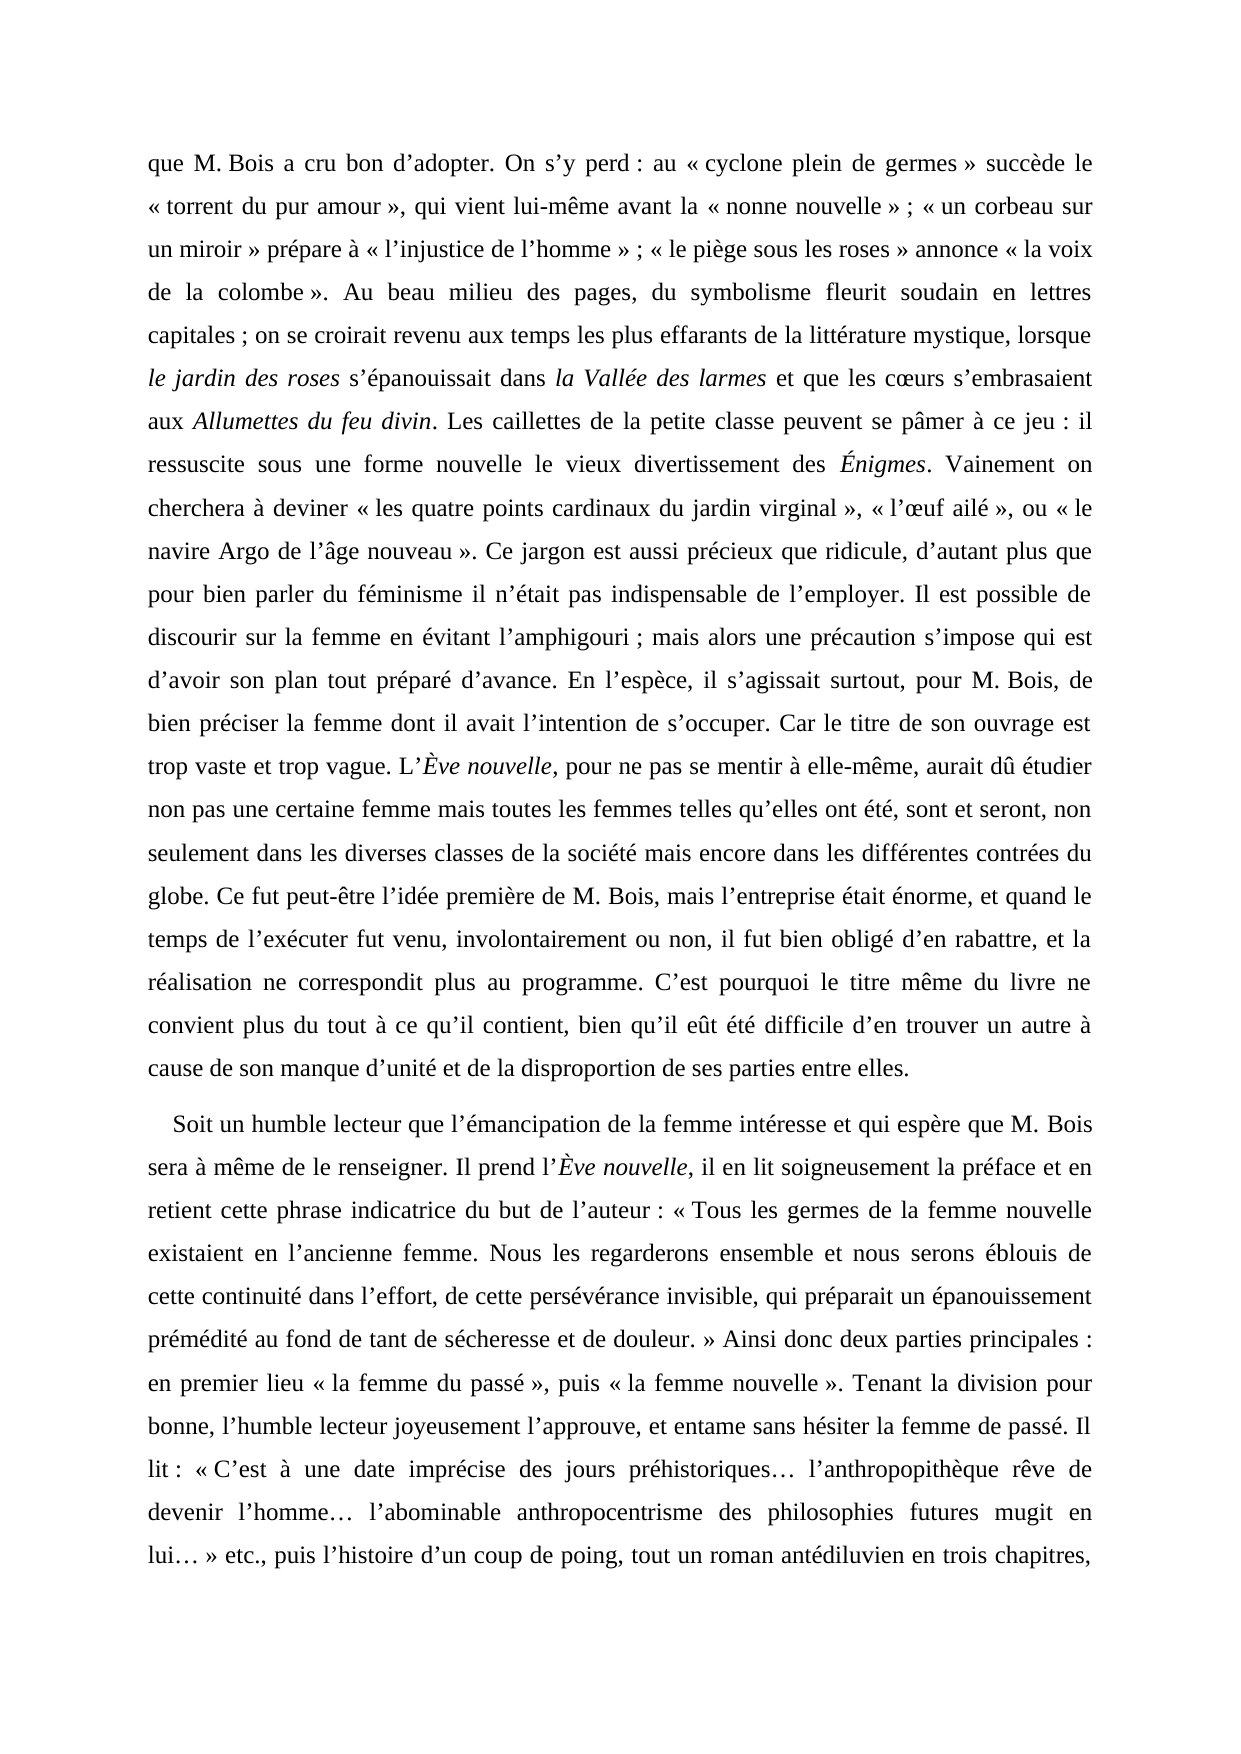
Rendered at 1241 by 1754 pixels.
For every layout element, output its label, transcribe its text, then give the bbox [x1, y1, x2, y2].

text que M. Bois a cru bon d’adopter. On s’y perd : au « cyclone plein de germes » succède le « torrent du pur amour », qui vient lui-même avant la « nonne nouvelle » ; « un corbeau sur un miroir » prépare à « l’injustice de l’homme » ; « le piège sous les roses » annonce « la voix de la colombe ». Au beau milieu des pages, du symbolisme fleurit soudain en lettres capitales ; on se croirait revenu aux temps les plus effarants de la littérature mystique, lorsque le jardin des roses s’épanouissait dans la Vallée des larmes et que les cœurs s’embrasaient aux Allumettes du feu divin. Les caillettes de la petite classe peuvent se pâmer à ce jeu : il ressuscite sous une forme nouvelle le vieux divertissement des Énigmes. Vainement on cherchera à deviner « les quatre points cardinaux du jardin virginal », « l’œuf ailé », ou « le navire Argo de l’âge nouveau ». Ce jargon est aussi précieux que ridicule, d’autant plus que pour bien parler du féminisme il n’était pas indispensable de l’employer. Il est possible de discourir sur la femme en évitant l’amphigouri ; mais alors une précaution s’impose qui est d’avoir son plan tout préparé d’avance. En l’espèce, il s’agissait surtout, pour M. Bois, de bien préciser la femme dont il avait l’intention de s’occuper. Car le titre de son ouvrage est trop vaste et trop vague. L’Ève nouvelle, pour ne pas se mentir à elle-même, aurait dû étudier non pas une certaine femme mais toutes les femmes telles qu’elles ont été, sont et seront, non seulement dans les diverses classes de la société mais encore dans les différentes contrées du globe. Ce fut peut-être l’idée première de M. Bois, mais l’entreprise était énorme, et quand le temps de l’exécuter fut venu, involontairement ou non, il fut bien obligé d’en rabattre, et la réalisation ne correspondit plus au programme. C’est pourquoi le titre même du livre ne convient plus du tout à ce qu’il contient, bien qu’il eût été difficile d’en trouver un autre à cause de son manque d’unité et de la disproportion de ses parties entre elles. [148, 148, 1093, 1082]
text Soit un humble lecteur que l’émancipation de la femme intéresse et qui espère que M. Bois sera à même de le renseigner. Il prend l’Ève nouvelle, il en lit soigneusement la préface et en retient cette phrase indicatrice du but de l’auteur : « Tous les germes de la femme nouvelle existaient en l’ancienne femme. Nous les regarderons ensemble et nous serons éblouis de cette continuité dans l’effort, de cette persévérance invisible, qui préparait un épanouissement prémédité au fond de tant de sécheresse et de douleur. » Ainsi donc deux parties principales : en premier lieu « la femme du passé », puis « la femme nouvelle ». Tenant la division pour bonne, l’humble lecteur joyeusement l’approuve, et entame sans hésiter la femme de passé. Il lit : « C’est à une date imprécise des jours préhistoriques… l’anthropopithèque rêve de devenir l’homme… l’abominable anthropocentrisme des philosophies futures mugit en lui… » etc., puis l’histoire d’un coup de poing, tout un roman antédiluvien en trois chapitres, [148, 1109, 1093, 1569]
